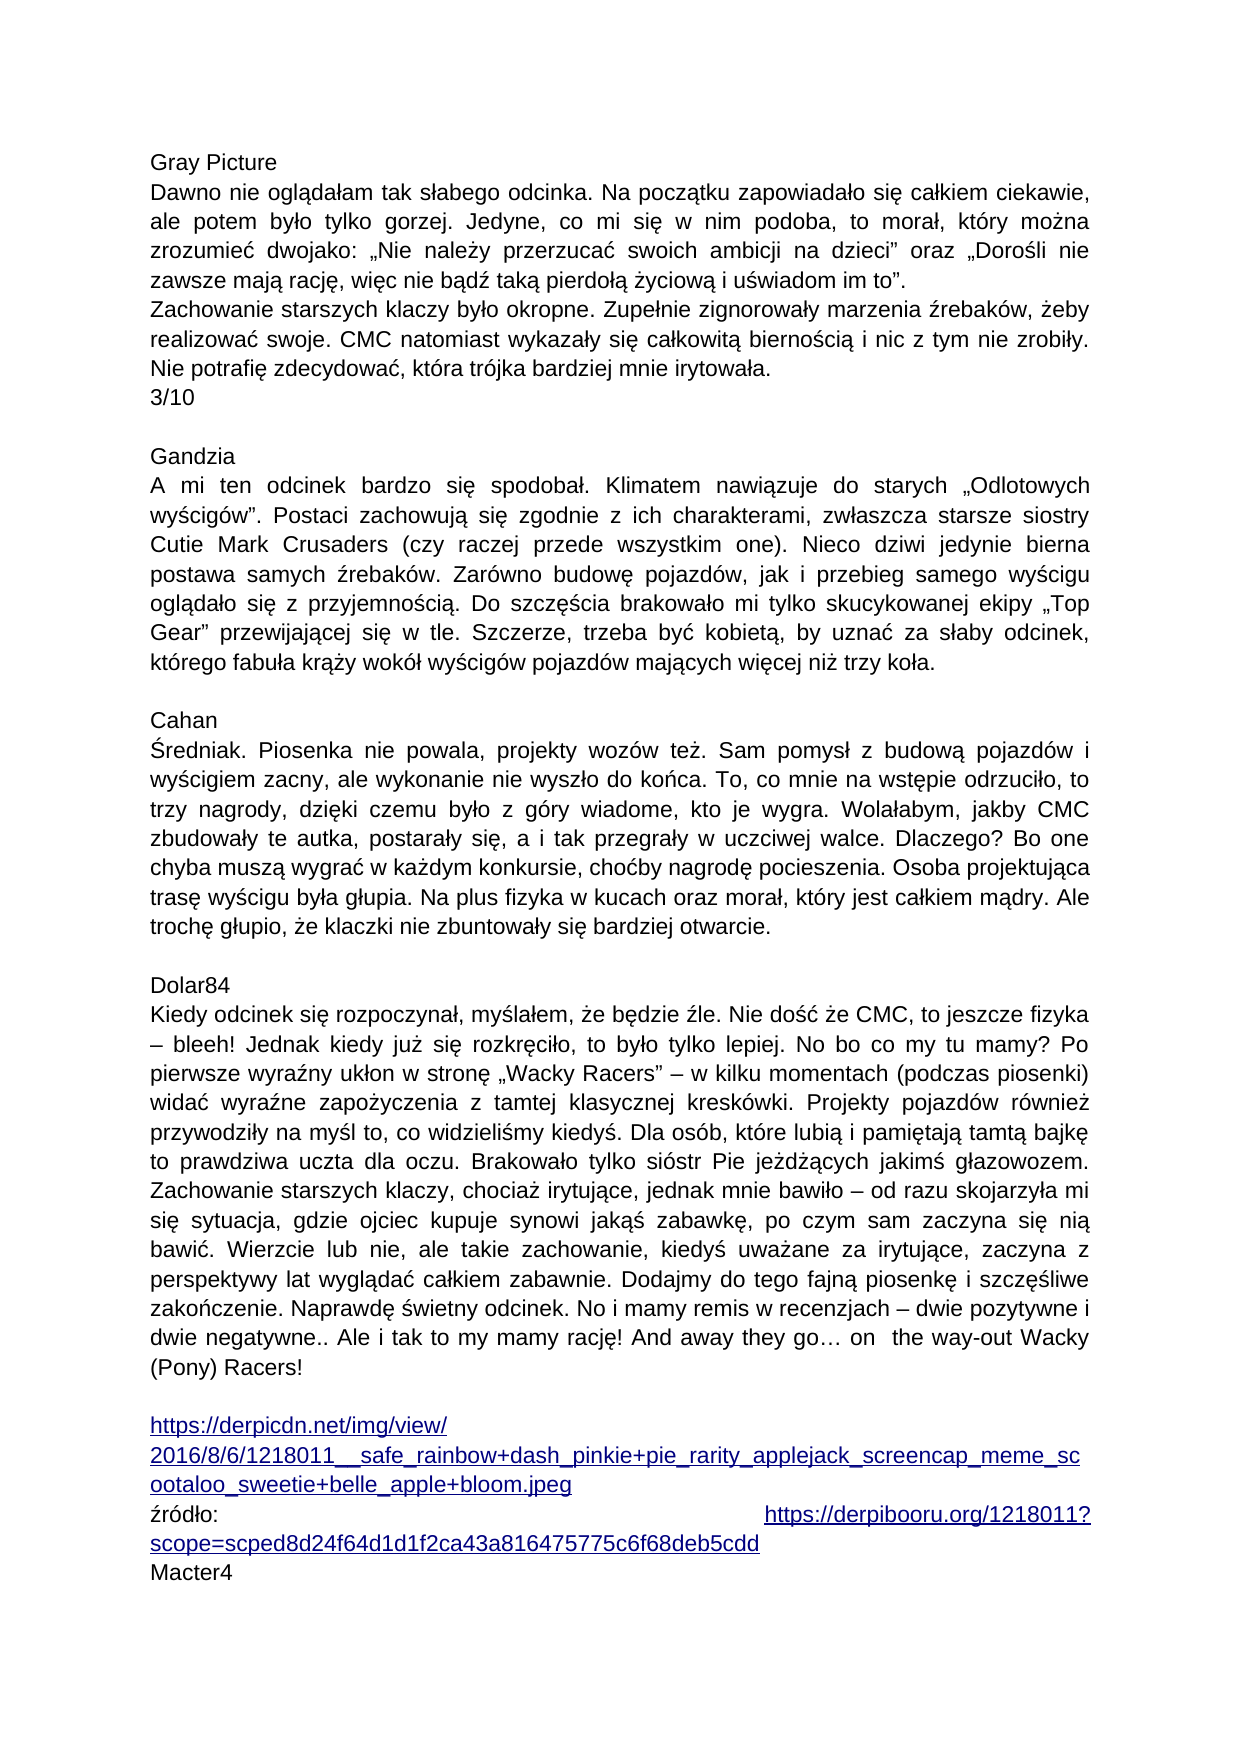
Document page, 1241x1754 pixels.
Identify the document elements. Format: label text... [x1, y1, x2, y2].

text Zachowanie starszych klaczy było okropne. Zupełnie zignorowały marzenia źrebaków, żeby realizować swoje. CMC natomiast wykazały się całkowitą biernością i nic z tym nie zrobiły. Nie potrafię zdecydować, która trójka bardziej mnie irytowała. [150, 297, 1091, 381]
text źródło: https://derpibooru.org/1218011?scope=scped8d24f64d1d1f2ca43a816475775c6f68deb5cdd [150, 1501, 1091, 1556]
text Średniak. Piosenka nie powala, projekty wozów też. Sam pomysł z budową pojazdów i wyścigiem zacny, ale wykonanie nie wyszło do końca. To, co mnie na wstępie odrzuciło, to trzy nagrody, dzięki czemu było z góry wiadome, kto je wygra. Wolałabym, jakby CMC zbudowały te autka, postarały się, a i tak przegrały w uczciwej walce. Dlaczego? Bo one chyba muszą wygrać w każdym konkursie, choćby nagrodę pocieszenia. Osoba projektująca trasę wyścigu była głupia. Na plus fizyka w kucach oraz morał, który jest całkiem mądry. Ale trochę głupio, że klaczki nie zbuntowały się bardziej otwarcie. [150, 737, 1091, 939]
text Cahan [150, 708, 1091, 734]
text Gray Picture [150, 150, 1091, 176]
text Gandzia [150, 444, 1091, 469]
text https://derpicdn.net/img/view/2016/8/6/1218011__safe_rainbow+dash_pinkie+pie_rarity_applejack_screencap_meme_scootaloo_sweetie+belle_apple+bloom.jpeg [150, 1413, 1091, 1497]
text Dolar84 [150, 972, 1091, 998]
text Macter4 [150, 1560, 1091, 1586]
text A mi ten odcinek bardzo się spodobał. Klimatem nawiązuje do starych „Odlotowych wyścigów”. Postaci zachowują się zgodnie z ich charakterami, zwłaszcza starsze siostry Cutie Mark Crusaders (czy raczej przede wszystkim one). Nieco dziwi jedynie bierna postawa samych źrebaków. Zarówno budowę pojazdów, jak i przebieg samego wyścigu oglądało się z przyjemnością. Do szczęścia brakowało mi tylko skucykowanej ekipy „Top Gear” przewijającej się w tle. Szczerze, trzeba być kobietą, by uznać za słaby odcinek, którego fabuła krąży wokół wyścigów pojazdów mających więcej niż trzy koła. [150, 473, 1091, 675]
text Kiedy odcinek się rozpoczynał, myślałem, że będzie źle. Nie dość że CMC, to jeszcze fizyka – bleeh! Jednak kiedy już się rozkręciło, to było tylko lepiej. No bo co my tu mamy? Po pierwsze wyraźny ukłon w stronę „Wacky Racers” – w kilku momentach (podczas piosenki) widać wyraźne zapożyczenia z tamtej klasycznej kreskówki. Projekty pojazdów również przywodziły na myśl to, co widzieliśmy kiedyś. Dla osób, które lubią i pamiętają tamtą bajkę to prawdziwa uczta dla oczu. Brakowało tylko sióstr Pie jeżdżących jakimś głazowozem. Zachowanie starszych klaczy, chociaż irytujące, jednak mnie bawiło – od razu skojarzyła mi się sytuacja, gdzie ojciec kupuje synowi jakąś zabawkę, po czym sam zaczyna się nią bawić. Wierzcie lub nie, ale takie zachowanie, kiedyś uważane za irytujące, zaczyna z perspektywy lat wyglądać całkiem zabawnie. Dodajmy do tego fajną piosenkę i szczęśliwe zakończenie. Naprawdę świetny odcinek. No i mamy remis w recenzjach – dwie pozytywne i dwie negatywne.. Ale i tak to my mamy rację! And away they go… on the way-out Wacky (Pony) Racers! [150, 1002, 1091, 1380]
text 3/10 [150, 385, 1091, 411]
text Dawno nie oglądałam tak słabego odcinka. Na początku zapowiadało się całkiem ciekawie, ale potem było tylko gorzej. Jedyne, co mi się w nim podoba, to morał, który można zrozumieć dwojako: „Nie należy przerzucać swoich ambicji na dzieci” oraz „Dorośli nie zawsze mają rację, więc nie bądź taką pierdołą życiową i uświadom im to”. [150, 179, 1091, 293]
